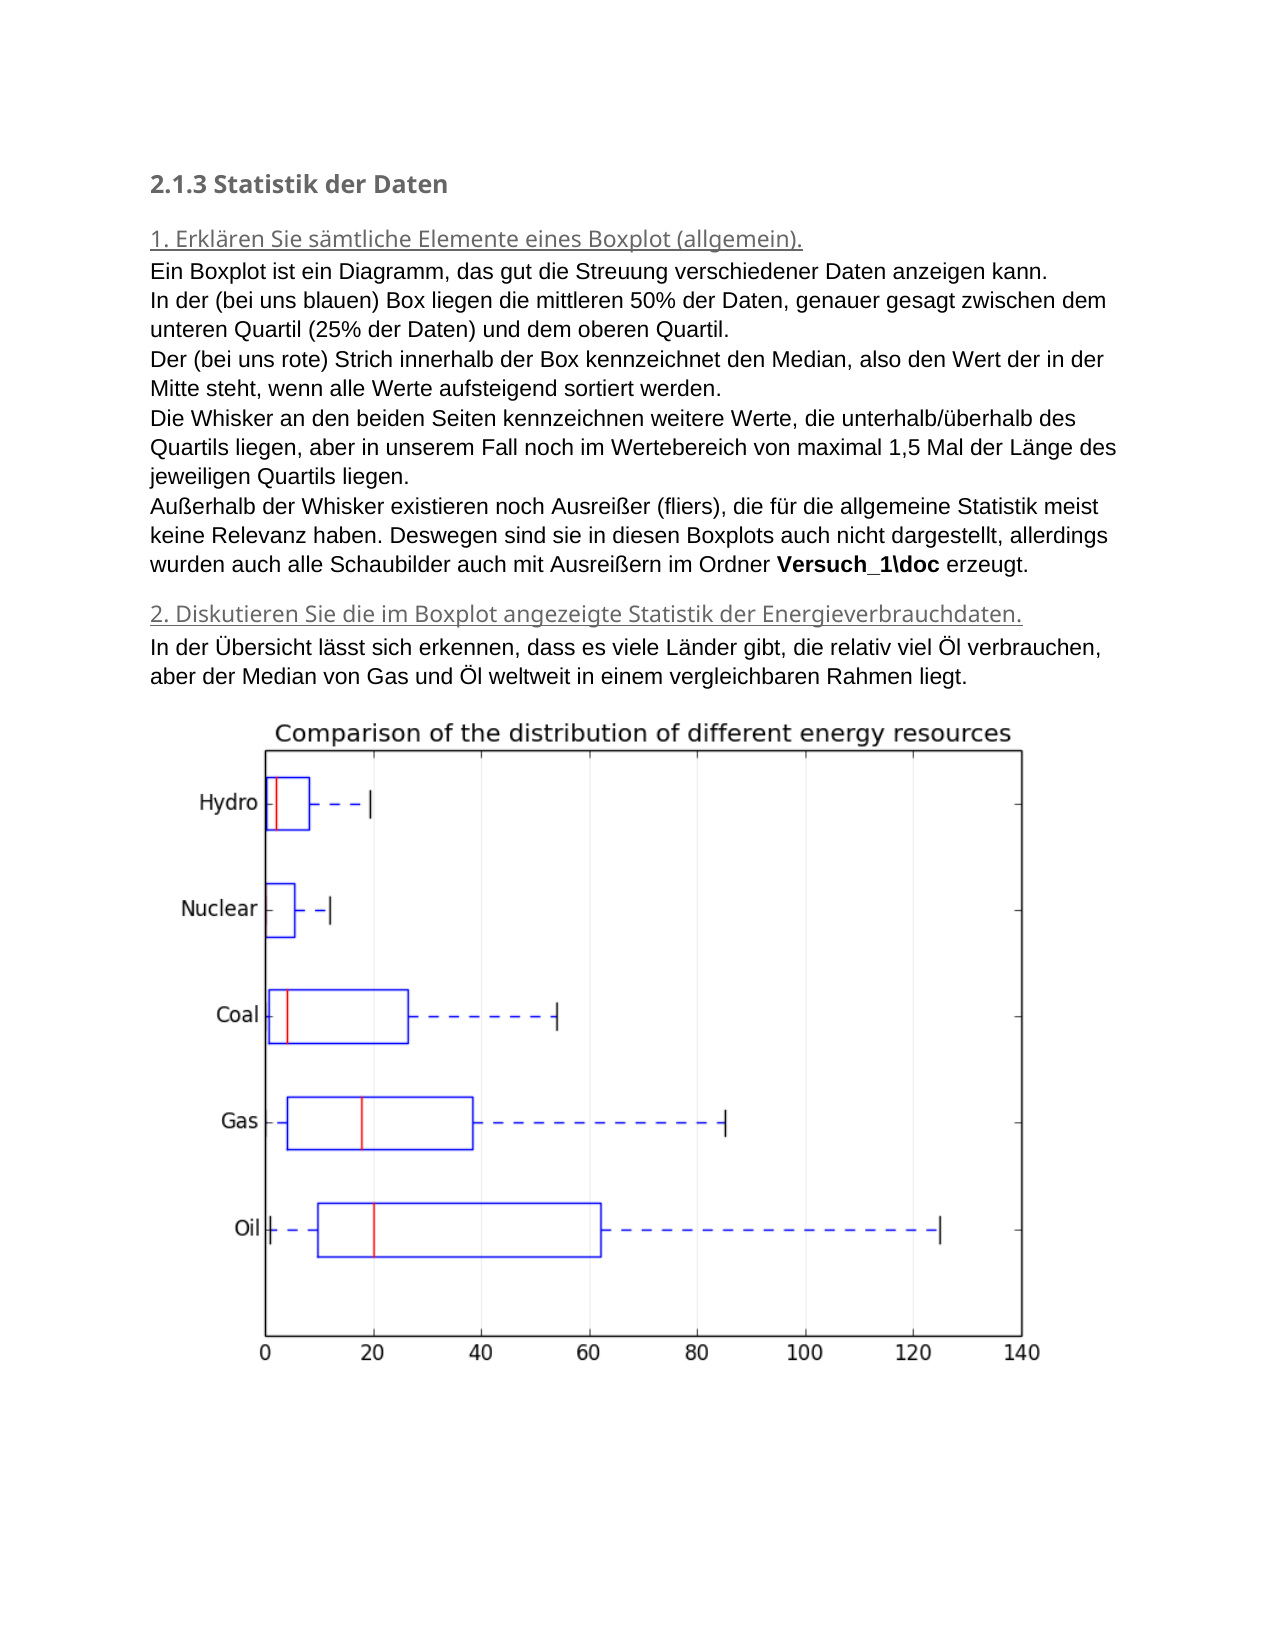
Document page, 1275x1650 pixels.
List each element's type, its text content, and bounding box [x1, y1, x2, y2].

text Außerhalb der Whisker existieren noch Ausreißer (fliers), die für die allgemeine Statistik meist keine Relevanz haben. Deswegen sind sie in diesen Boxplots auch nicht dargestellt, allerdings wurden auch alle Schaubilder auch mit Ausreißern im Ordner Versuch_1\doc erzeugt. [150, 493, 1125, 578]
text Ein Boxplot ist ein Diagramm, das gut die Streuung verschiedener Daten anzeigen kann. [150, 258, 1125, 284]
text Der (bei uns rote) Strich innerhalb der Box kennzeichnet den Median, also den Wert der in der Mitte steht, wenn alle Werte aufsteigend sortiert werden. [150, 347, 1125, 402]
subtitle 2. Diskutieren Sie die im Boxplot angezeigte Statistik der Energieverbrauchdaten. [150, 598, 1125, 629]
text Die Whisker an den beiden Seiten kennzeichnen weitere Werte, die unterhalb/überhalb des Quartils liegen, aber in unserem Fall noch im Wertebereich von maximal 1,5 Mal der Länge des jeweiligen Quartils liegen. [150, 405, 1125, 490]
subtitle 1. Erklären Sie sämtliche Elemente eines Boxplot (allgemein). [150, 222, 1125, 254]
text In der Übersicht lässt sich erkennen, dass es viele Länder gibt, die relativ viel Öl verbrauchen, aber der Median von Gas und Öl weltweit in einem vergleichbaren Rahmen liegt. [150, 634, 1125, 689]
text In der (bei uns blauen) Box liegen die mittleren 50% der Daten, genauer gesagt zwischen dem unteren Quartil (25% der Daten) und dem oberen Quartil. [150, 288, 1125, 343]
picture [168, 711, 1050, 1376]
subtitle 2.1.3 Statistik der Daten [150, 167, 1125, 201]
